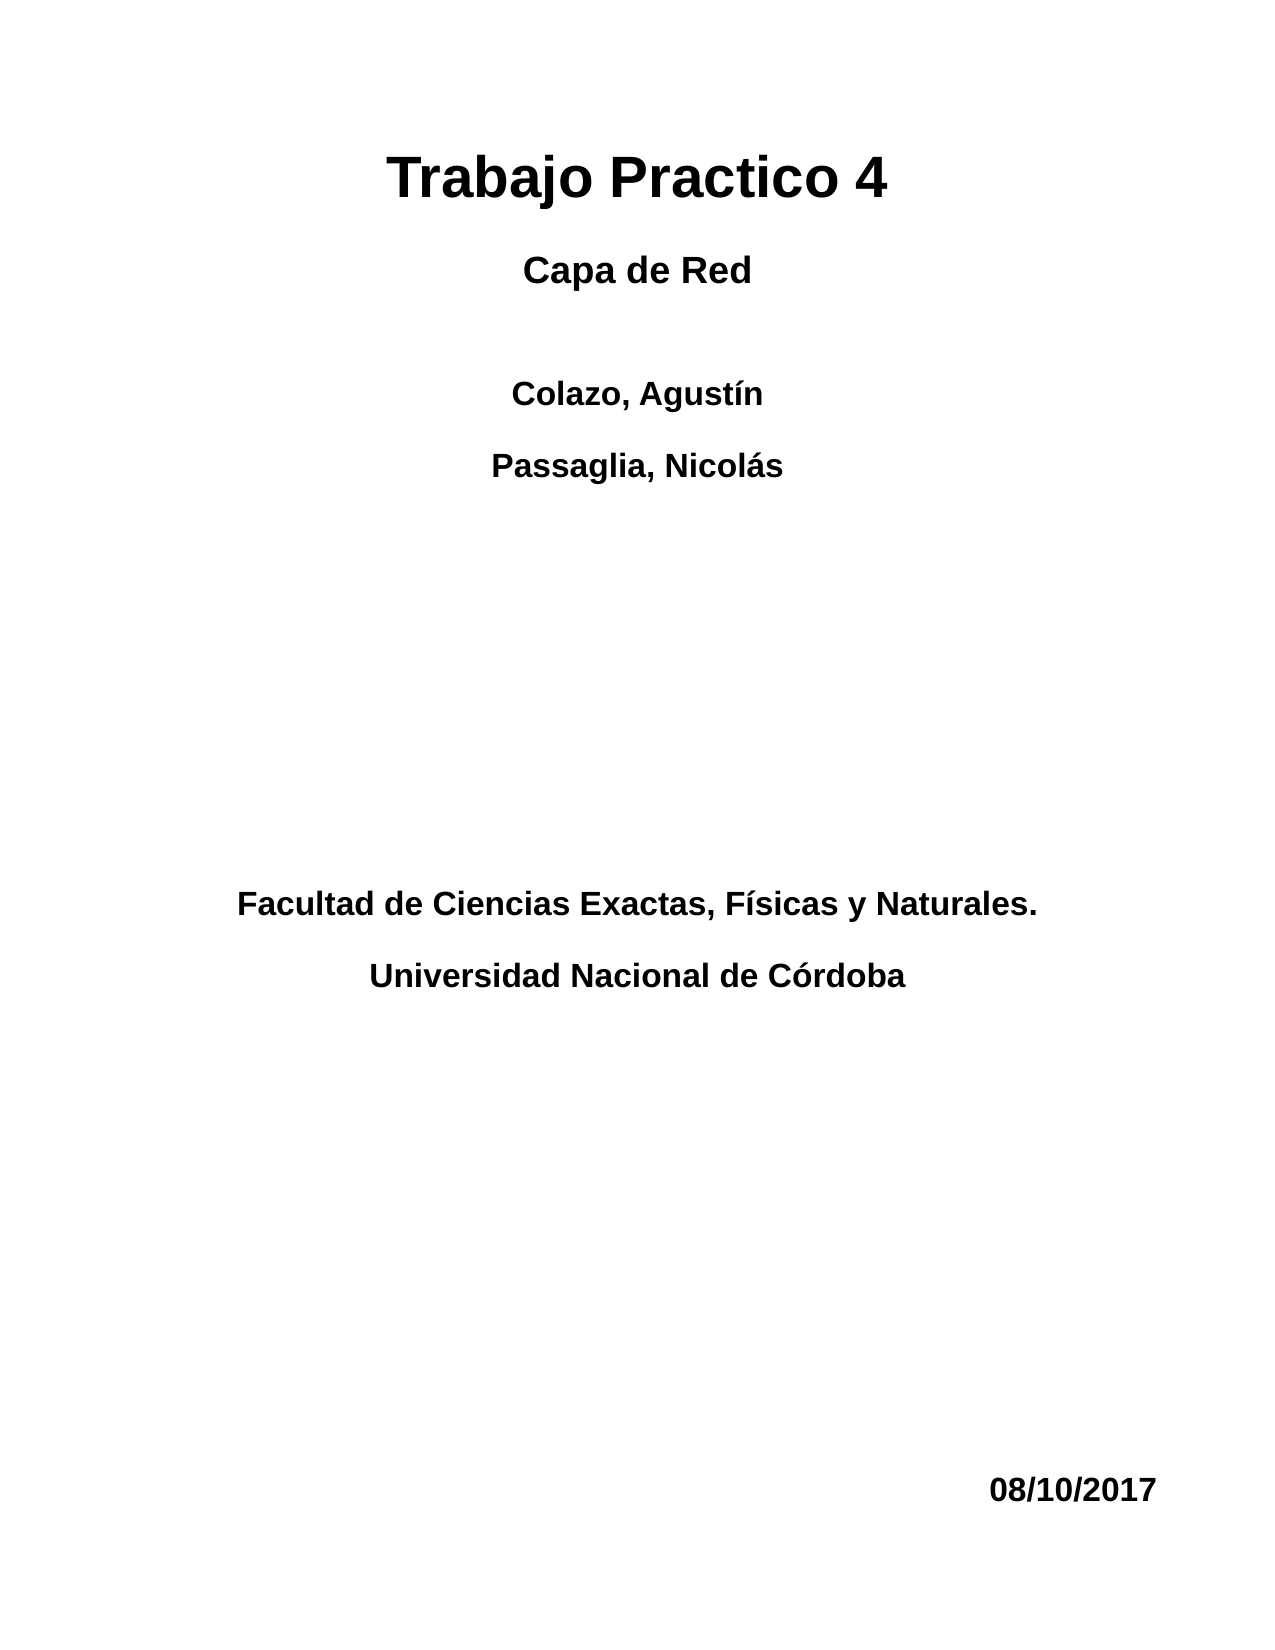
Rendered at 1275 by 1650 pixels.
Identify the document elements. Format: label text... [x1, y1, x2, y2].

subtitle Facultad de Ciencias Exactas, Físicas y Naturales. [118, 884, 1157, 923]
subtitle Capa de Red [118, 248, 1157, 291]
subtitle 08/10/2017 [118, 1469, 1157, 1508]
subtitle Universidad Nacional de Córdoba [118, 956, 1157, 995]
subtitle Colazo, Agustín [118, 374, 1157, 412]
title Trabajo Practico 4 [118, 143, 1157, 210]
subtitle Passaglia, Nicolás [118, 446, 1157, 484]
